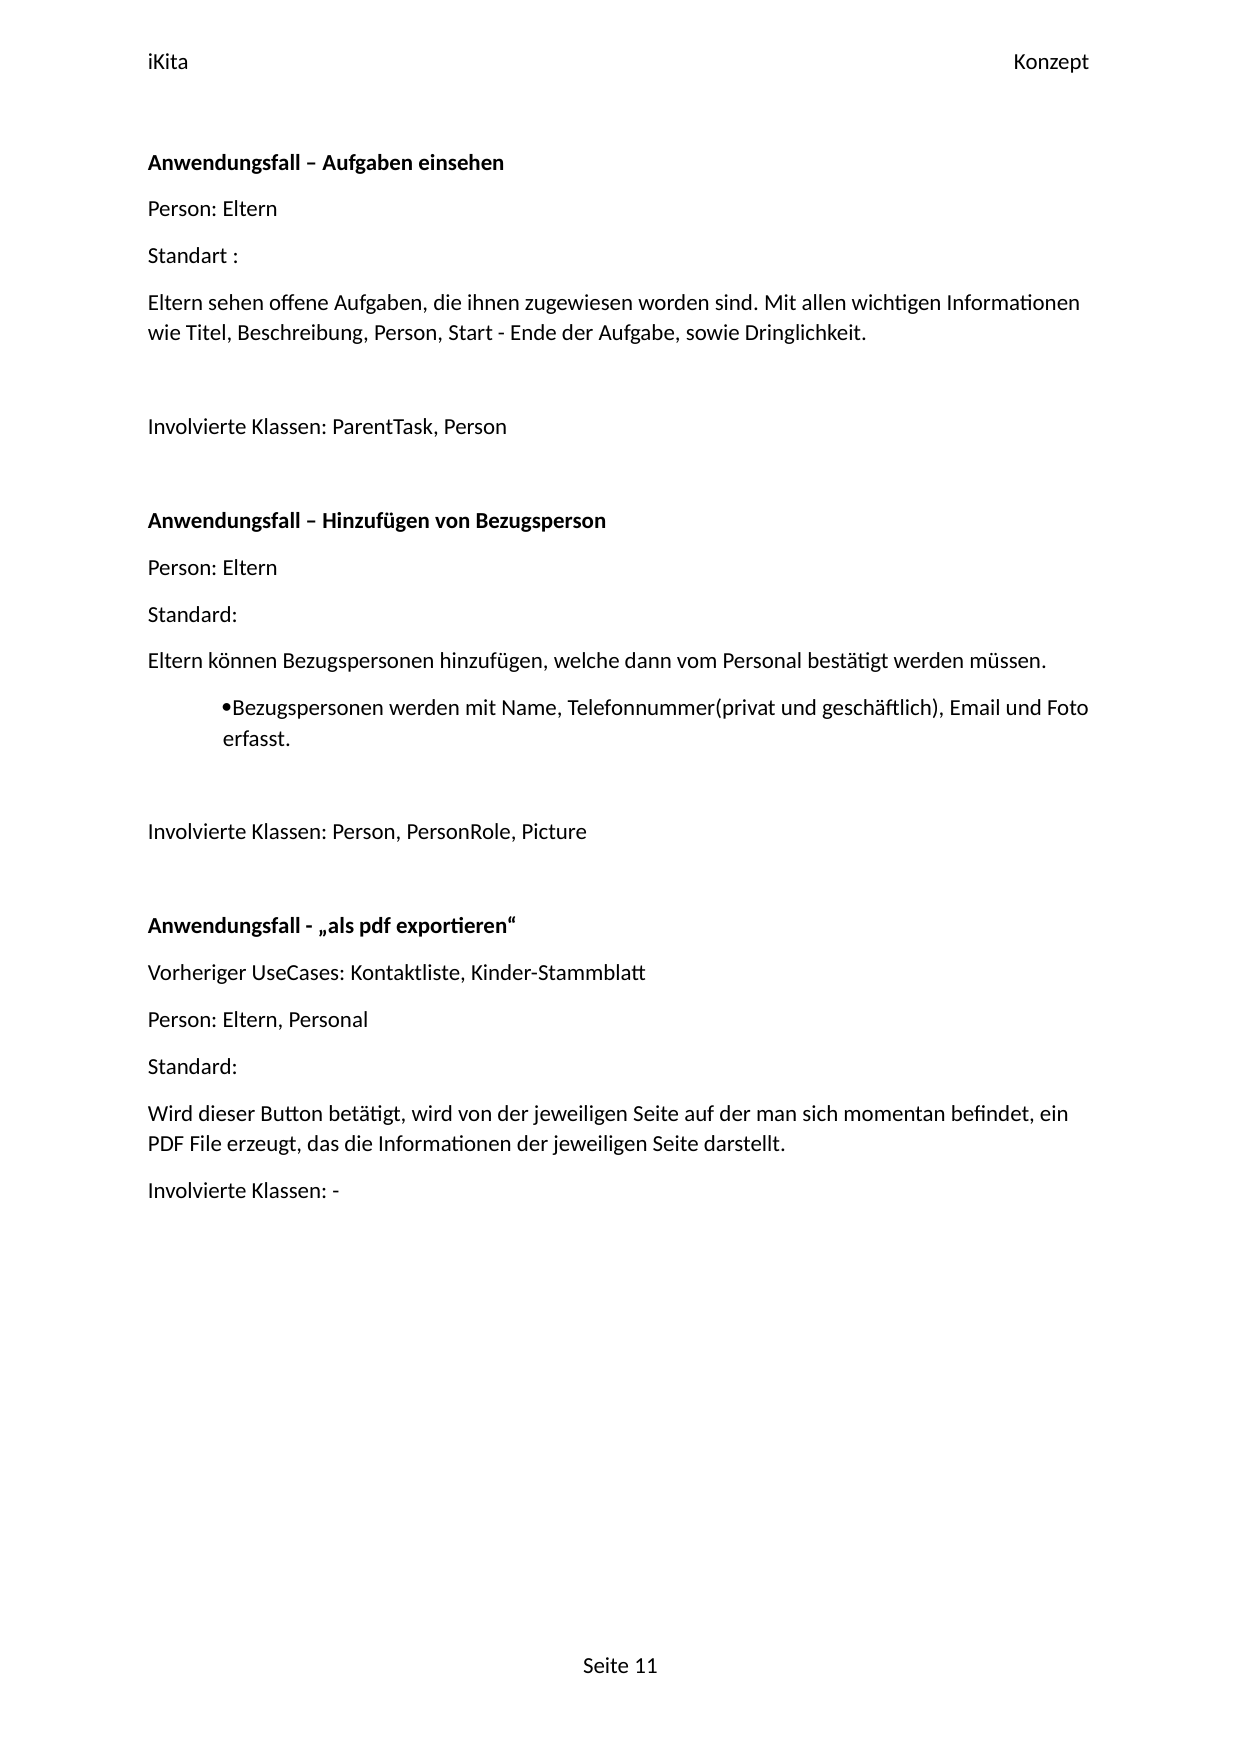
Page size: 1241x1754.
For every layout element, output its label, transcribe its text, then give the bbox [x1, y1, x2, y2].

text Anwendungsfall - „als pdf exportieren“ [148, 911, 1093, 939]
text Person: Eltern [148, 194, 1093, 222]
text Person: Eltern [148, 553, 1093, 581]
text Anwendungsfall – Hinzufügen von Bezugsperson [148, 506, 1093, 534]
text Person: Eltern, Personal [148, 1005, 1093, 1033]
text Standard: [148, 1052, 1093, 1080]
text Eltern sehen offene Aufgaben, die ihnen zugewiesen worden sind. Mit allen wichtigen Informationen wie Titel, Beschreibung, Person, Start - Ende der Aufgabe, sowie Dringlichkeit. [148, 288, 1093, 346]
text Involvierte Klassen: - [148, 1176, 1093, 1204]
text Anwendungsfall – Aufgaben einsehen [148, 148, 1093, 176]
text Involvierte Klassen: Person, PersonRole, Picture [148, 817, 1093, 845]
text Wird dieser Button betätigt, wird von der jeweiligen Seite auf der man sich momentan befindet, ein PDF File erzeugt, das die Informationen der jeweiligen Seite darstellt. [148, 1099, 1093, 1157]
text Involvierte Klassen: ParentTask, Person [148, 412, 1093, 440]
text Vorheriger UseCases: Kontaktliste, Kinder-Stammblatt [148, 958, 1093, 986]
text Standard: [148, 600, 1093, 628]
list Bezugspersonen werden mit Name, Telefonnummer(privat und geschäftlich), Email und Foto erfasst. [148, 693, 1093, 752]
text Standart : [148, 241, 1093, 269]
text Eltern können Bezugspersonen hinzufügen, welche dann vom Personal bestätigt werden müssen. [148, 647, 1093, 674]
